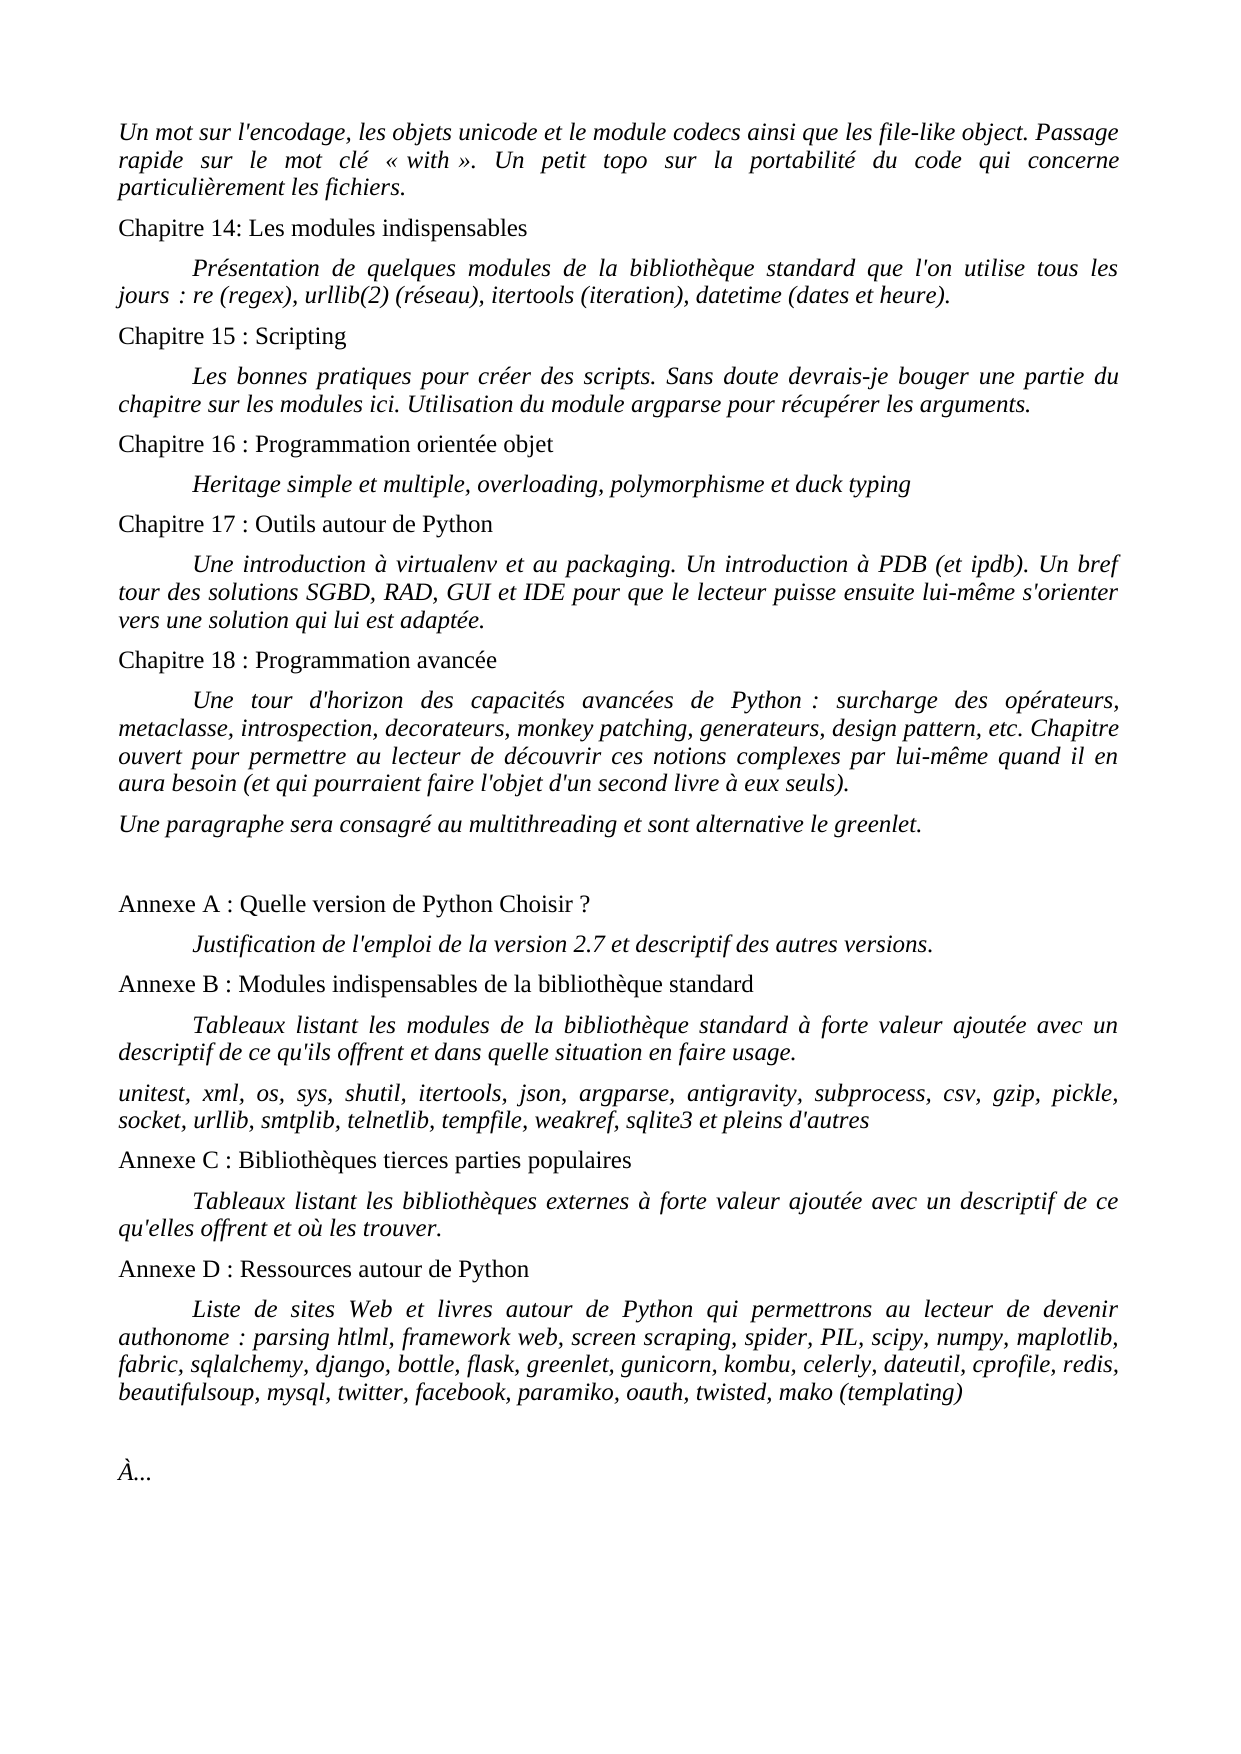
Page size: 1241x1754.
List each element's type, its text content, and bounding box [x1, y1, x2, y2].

text Chapitre 16 : Programmation orientée objet [118, 430, 1122, 458]
text unitest, xml, os, sys, shutil, itertools, json, argparse, antigravity, subprocess, csv, gzip, pickle, socket, urllib, smtplib, telnetlib, tempfile, weakref, sqlite3 et pleins d'autres [118, 1079, 1122, 1134]
text Chapitre 14: Les modules indispensables [118, 214, 1122, 241]
text Chapitre 18 : Programmation avancée [118, 646, 1122, 674]
text À... [118, 1458, 1122, 1486]
text Liste de sites Web et livres autour de Python qui permettrons au lecteur de devenir authonome : parsing htlml, framework web, screen scraping, spider, PIL, scipy, numpy, maplotlib, fabric, sqlalchemy, django, bottle, flask, greenlet, gunicorn, kombu, celerly, dateutil, cprofile, redis, beautifulsoup, mysql, twitter, facebook, paramiko, oauth, twisted, mako (templating) [118, 1295, 1122, 1406]
text Une tour d'horizon des capacités avancées de Python : surcharge des opérateurs, metaclasse, introspection, decorateurs, monkey patching, generateurs, design pattern, etc. Chapitre ouvert pour permettre au lecteur de découvrir ces notions complexes par lui-même quand il en aura besoin (et qui pourraient faire l'objet d'un second livre à eux seuls). [118, 686, 1122, 797]
text Heritage simple et multiple, overloading, polymorphisme et duck typing [118, 470, 1122, 498]
text Chapitre 15 : Scripting [118, 322, 1122, 349]
text Tableaux listant les bibliothèques externes à forte valeur ajoutée avec un descriptif de ce qu'elles offrent et où les trouver. [118, 1187, 1122, 1242]
text Une introduction à virtualenv et au packaging. Un introduction à PDB (et ipdb). Un bref tour des solutions SGBD, RAD, GUI et IDE pour que le lecteur puisse ensuite lui-même s'orienter vers une solution qui lui est adaptée. [118, 551, 1122, 634]
text Annexe B : Modules indispensables de la bibliothèque standard [118, 971, 1122, 998]
text Les bonnes pratiques pour créer des scripts. Sans doute devrais-je bouger une partie du chapitre sur les modules ici. Utilisation du module argparse pour récupérer les arguments. [118, 362, 1122, 417]
text Une paragraphe sera consagré au multithreading et sont alternative le greenlet. [118, 810, 1122, 837]
text Annexe C : Bibliothèques tierces parties populaires [118, 1147, 1122, 1174]
text Présentation de quelques modules de la bibliothèque standard que l'on utilise tous les jours : re (regex), urllib(2) (réseau), itertools (iteration), datetime (dates et heure). [118, 254, 1122, 309]
text Annexe A : Quelle version de Python Choisir ? [118, 890, 1122, 918]
text Chapitre 17 : Outils autour de Python [118, 510, 1122, 538]
text Justification de l'emploi de la version 2.7 et descriptif des autres versions. [118, 930, 1122, 958]
text Un mot sur l'encodage, les objets unicode et le module codecs ainsi que les file-like object. Passage rapide sur le mot clé « with ». Un petit topo sur la portabilité du code qui concerne particulièrement les fichiers. [118, 118, 1122, 201]
text Tableaux listant les modules de la bibliothèque standard à forte valeur ajoutée avec un descriptif de ce qu'ils offrent et dans quelle situation en faire usage. [118, 1011, 1122, 1066]
text Annexe D : Ressources autour de Python [118, 1255, 1122, 1282]
